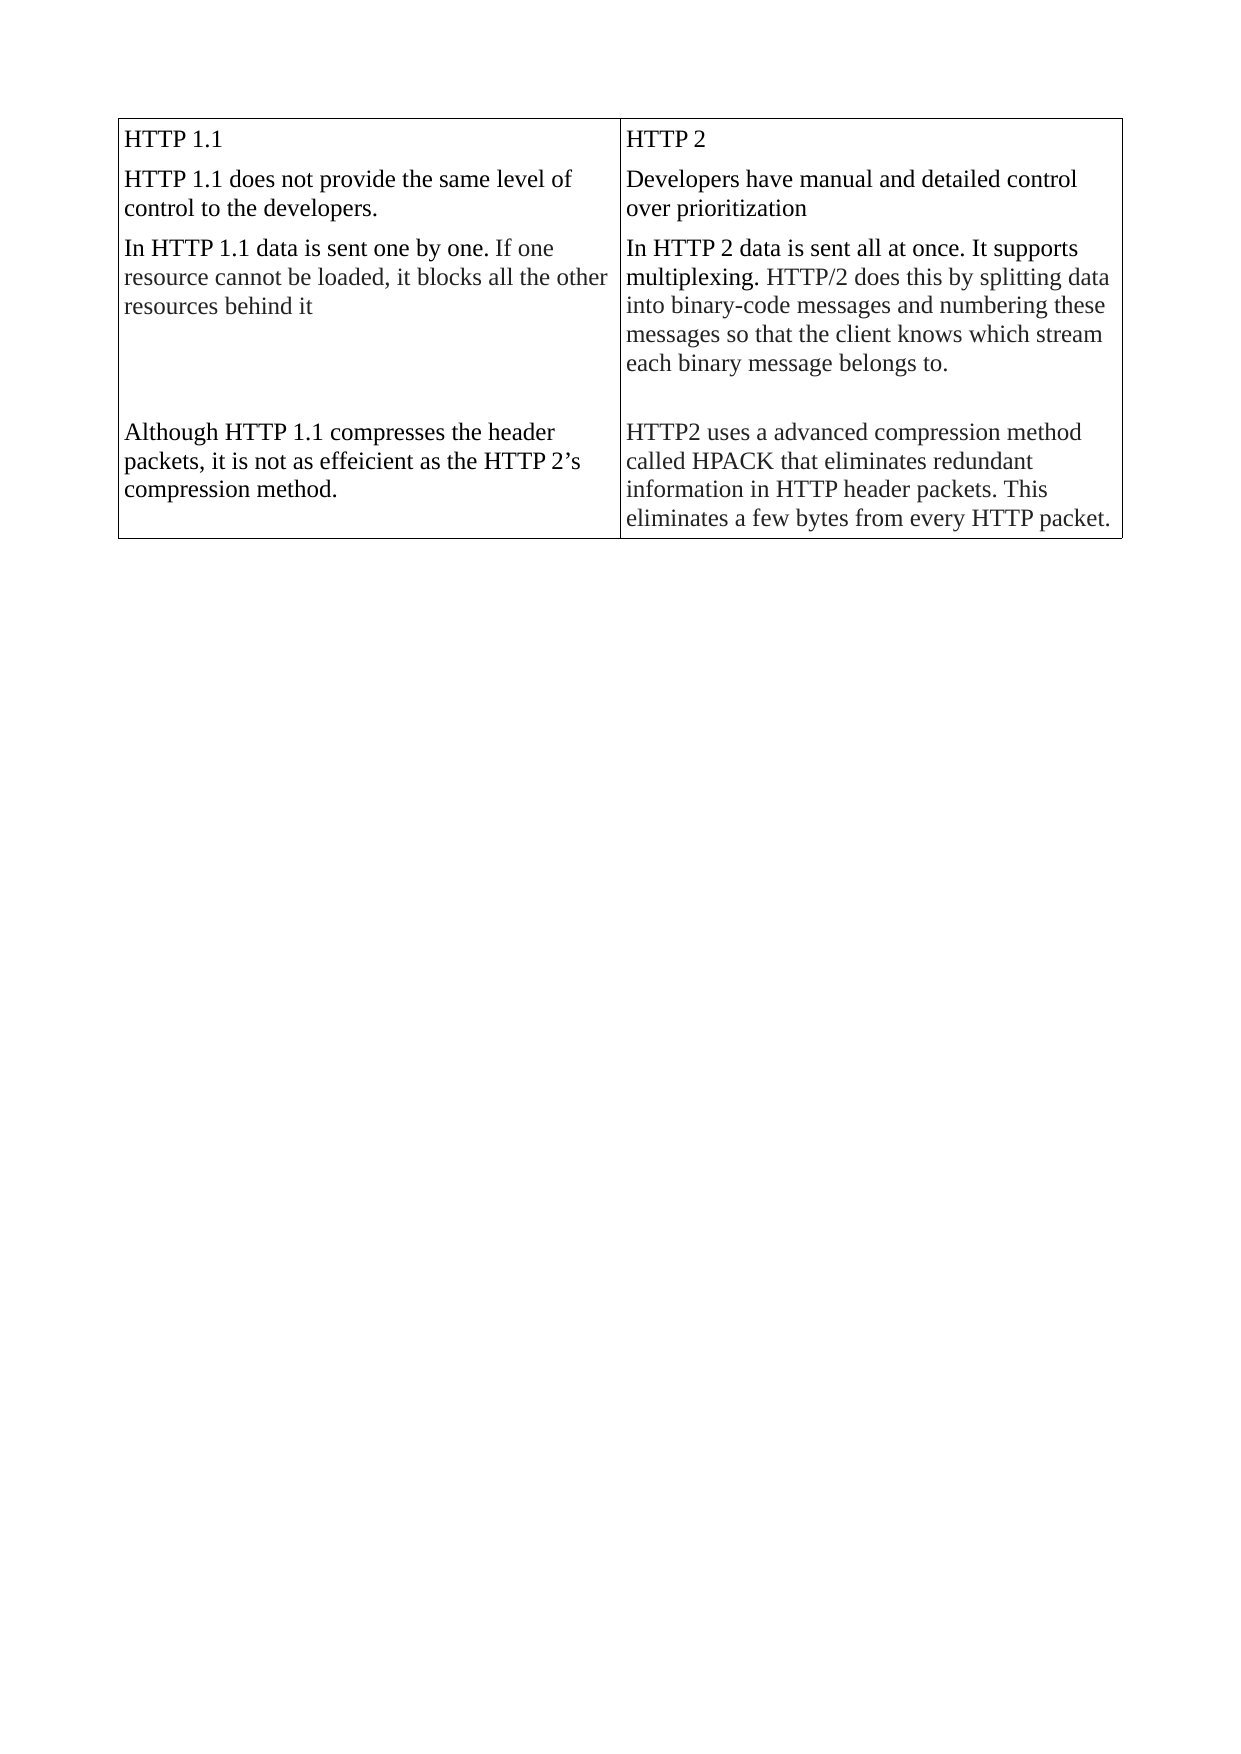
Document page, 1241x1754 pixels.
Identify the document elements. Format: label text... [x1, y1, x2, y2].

table_cell In HTTP 1.1 data is sent one by one. If one resource cannot be loaded, it blocks all the other resources behind it [119, 228, 620, 411]
table_cell HTTP2 uses a advanced compression method called HPACK that eliminates redundant information in HTTP header packets. This eliminates a few bytes from every HTTP packet. [621, 411, 1122, 538]
table_cell HTTP 1.1 does not provide the same level of control to the developers. [119, 159, 620, 227]
table_cell Although HTTP 1.1 compresses the header packets, it is not as effeicient as the HTTP 2’s compression method. [119, 411, 620, 538]
table_cell Developers have manual and detailed control over prioritization [621, 159, 1122, 227]
table_header HTTP 2 [621, 119, 1122, 158]
table_header HTTP 1.1 [119, 119, 620, 158]
table_cell In HTTP 2 data is sent all at once. It supports multiplexing. HTTP/2 does this by splitting data into binary-code messages and numbering these messages so that the client knows which stream each binary message belongs to. [621, 228, 1122, 411]
